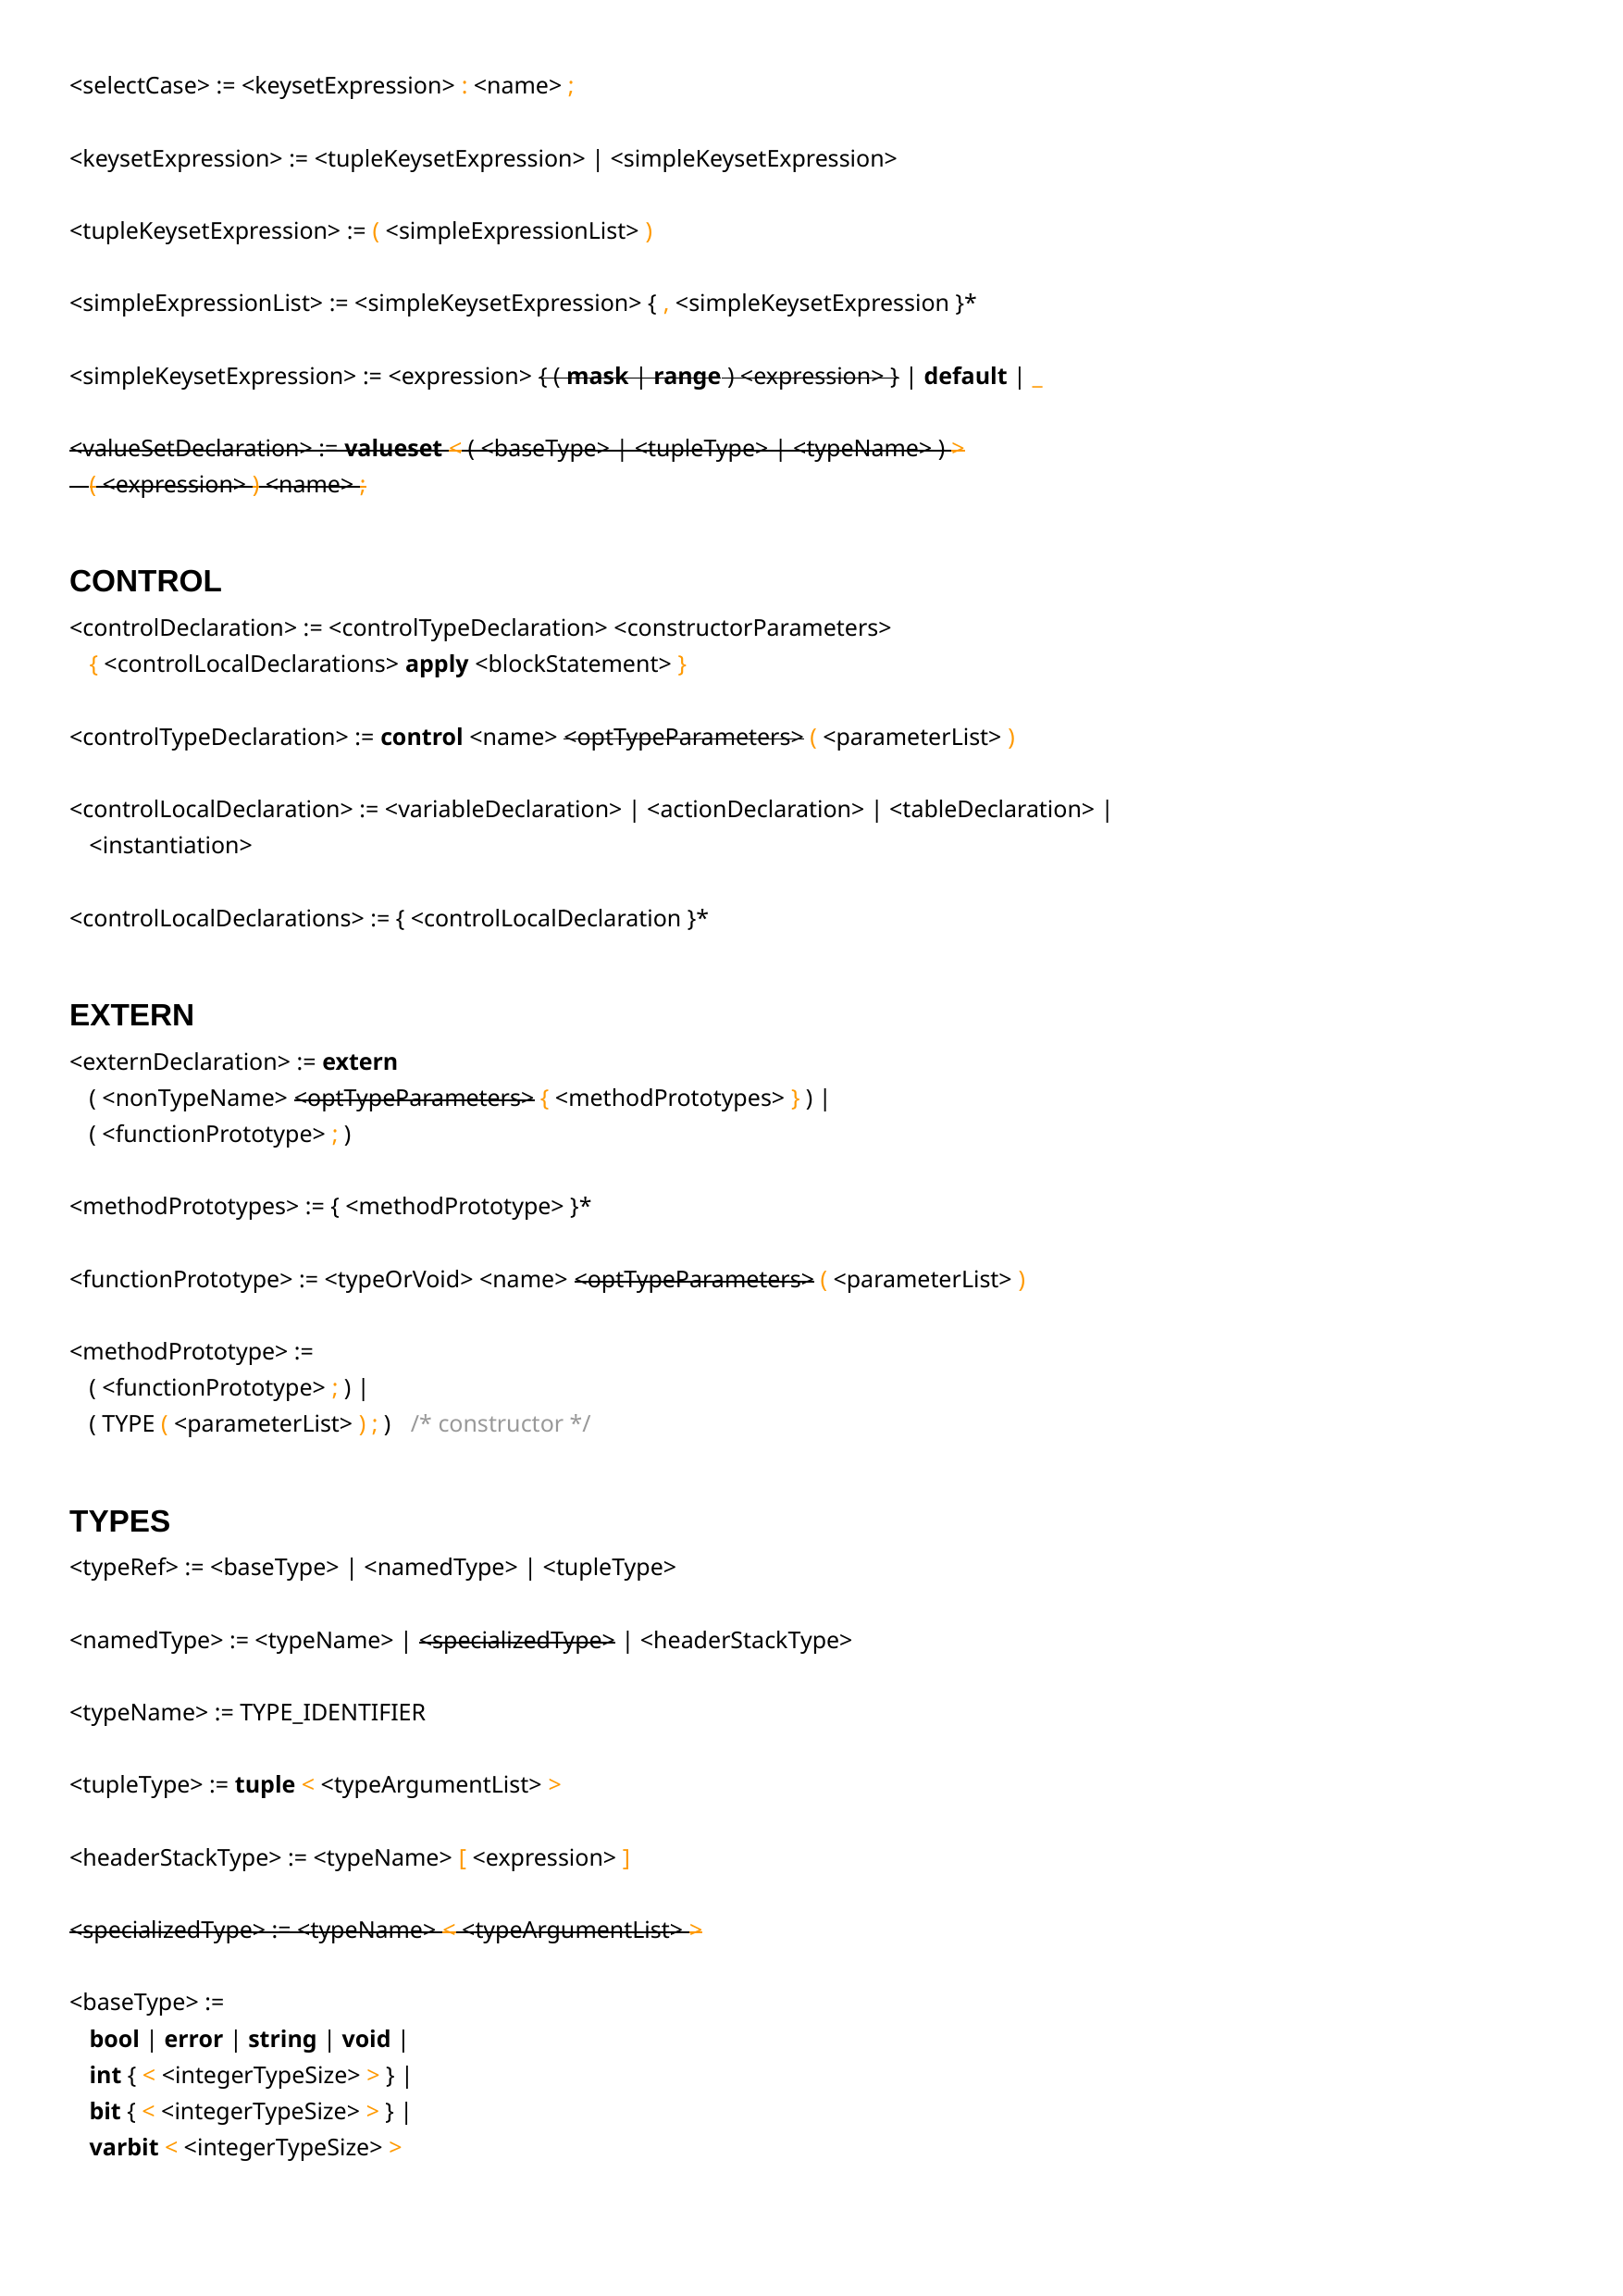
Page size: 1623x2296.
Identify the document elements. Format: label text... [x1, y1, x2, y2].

text <instantiation> [69, 829, 1554, 861]
text ( <functionPrototype> ; ) | [69, 1371, 1554, 1403]
text <methodPrototype> := [69, 1335, 1554, 1367]
subtitle EXTERN [69, 997, 1554, 1032]
text <namedType> := <typeName> | <specializedType> | <headerStackType> [69, 1623, 1554, 1655]
text <controlLocalDeclaration> := <variableDeclaration> | <actionDeclaration> | <tableDeclaration> | [69, 793, 1554, 825]
text <controlTypeDeclaration> := control <name> <optTypeParameters> ( <parameterList> ) [69, 720, 1554, 751]
text <baseType> := [69, 1986, 1554, 2017]
text ( <expression> ) <name> ; [69, 468, 1554, 500]
text varbit < <integerTypeSize> > [69, 2131, 1554, 2163]
text <selectCase> := <keysetExpression> : <name> ; [69, 69, 1554, 101]
subtitle CONTROL [69, 563, 1554, 599]
text <methodPrototypes> := { <methodPrototype> }* [69, 1190, 1554, 1222]
text <controlLocalDeclarations> := { <controlLocalDeclaration }* [69, 901, 1554, 933]
text <specializedType> := <typeName> < <typeArgumentList> > [69, 1914, 1554, 1945]
text <tupleType> := tuple < <typeArgumentList> > [69, 1769, 1554, 1800]
text <keysetExpression> := <tupleKeysetExpression> | <simpleKeysetExpression> [69, 142, 1554, 173]
text bit { < <integerTypeSize> > } | [69, 2095, 1554, 2127]
text <tupleKeysetExpression> := ( <simpleExpressionList> ) [69, 215, 1554, 246]
text <typeRef> := <baseType> | <namedType> | <tupleType> [69, 1551, 1554, 1582]
text ( <functionPrototype> ; ) [69, 1118, 1554, 1149]
text ( <nonTypeName> <optTypeParameters> { <methodPrototypes> } ) | [69, 1081, 1554, 1113]
text <simpleExpressionList> := <simpleKeysetExpression> { , <simpleKeysetExpression }* [69, 287, 1554, 318]
text bool | error | string | void | [69, 2022, 1554, 2054]
text <typeName> := TYPE_IDENTIFIER [69, 1696, 1554, 1728]
text <controlDeclaration> := <controlTypeDeclaration> <constructorParameters> [69, 612, 1554, 643]
text <valueSetDeclaration> := valueset < ( <baseType> | <tupleType> | <typeName> ) > [69, 432, 1554, 464]
text <externDeclaration> := extern [69, 1045, 1554, 1076]
text int { < <integerTypeSize> > } | [69, 2058, 1554, 2090]
subtitle TYPES [69, 1503, 1554, 1538]
text <simpleKeysetExpression> := <expression> { ( mask | range ) <expression> } | default | _ [69, 359, 1554, 391]
text { <controlLocalDeclarations> apply <blockStatement> } [69, 648, 1554, 679]
text ( TYPE ( <parameterList> ) ; ) /* constructor */ [69, 1408, 1554, 1439]
text <headerStackType> := <typeName> [ <expression> ] [69, 1841, 1554, 1872]
text <functionPrototype> := <typeOrVoid> <name> <optTypeParameters> ( <parameterList> ) [69, 1262, 1554, 1294]
